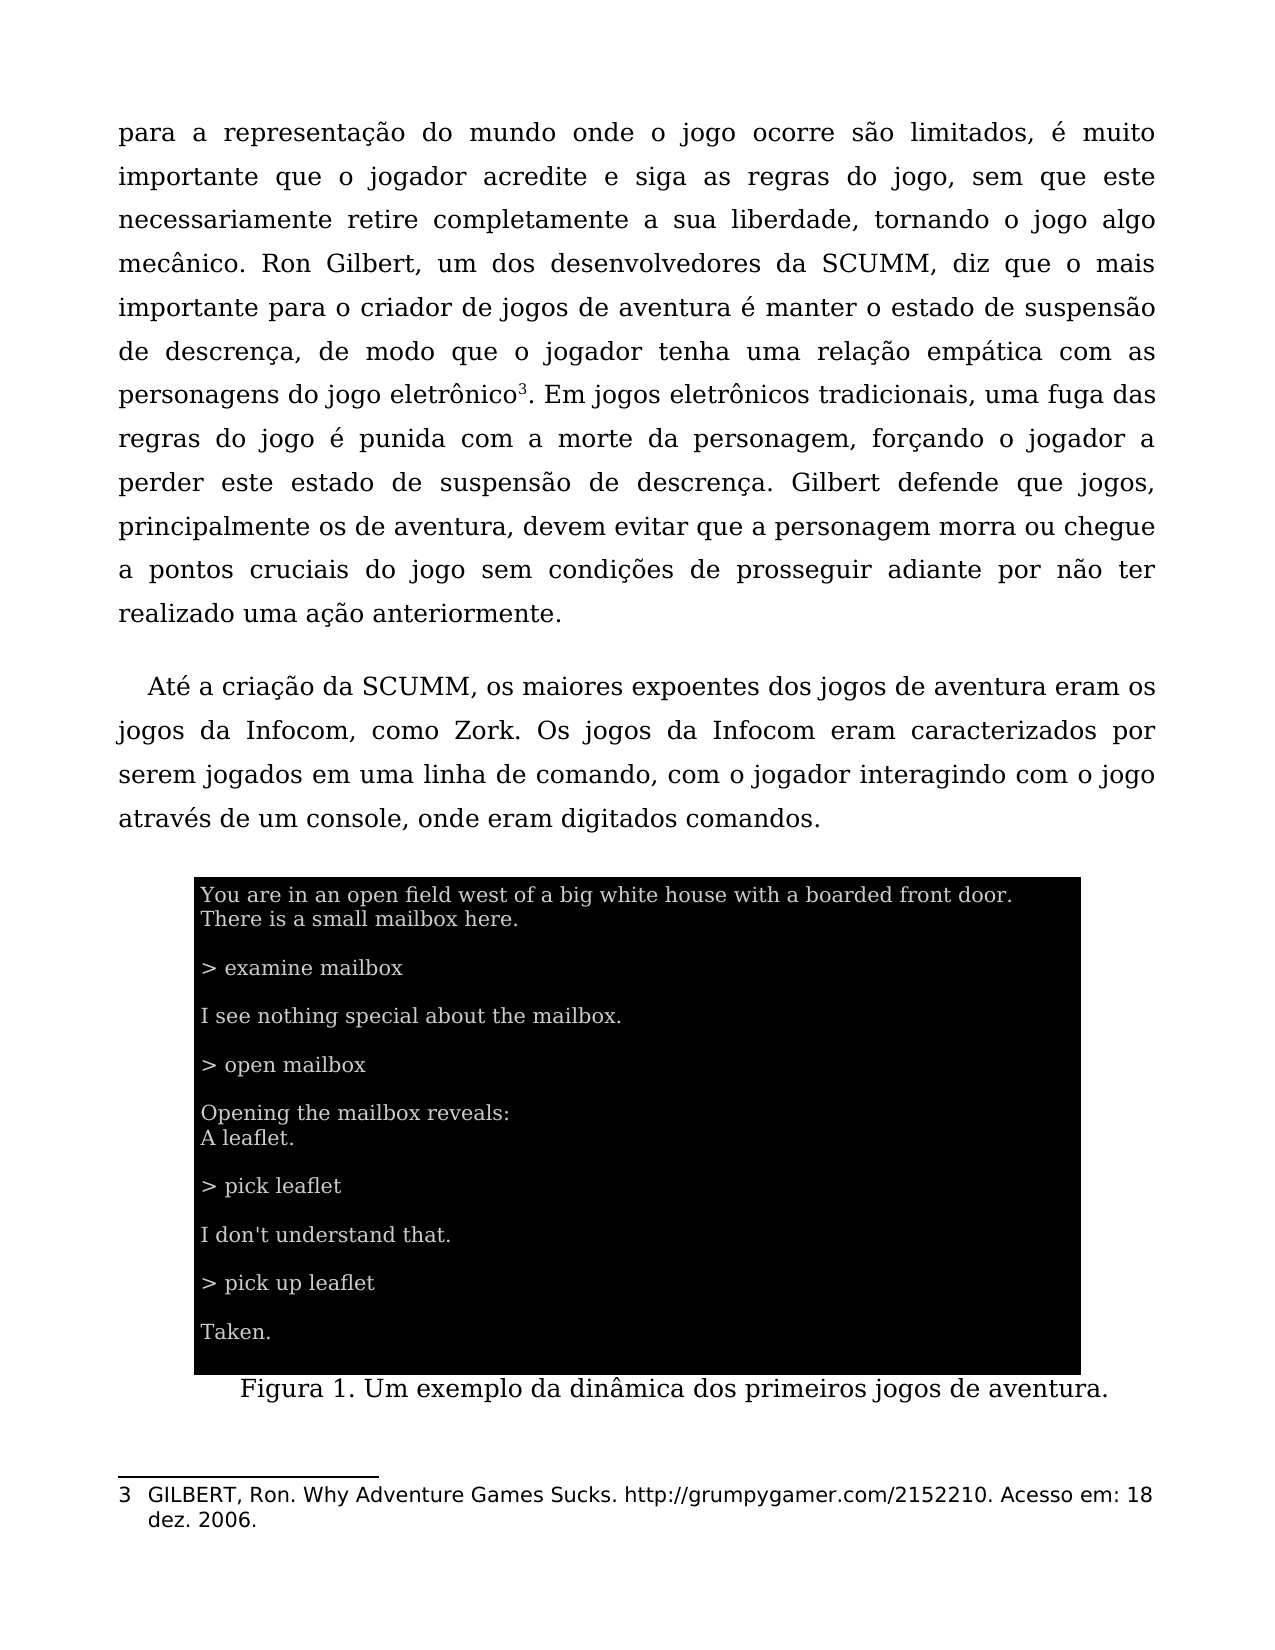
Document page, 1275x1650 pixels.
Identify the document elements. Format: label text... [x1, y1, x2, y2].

text GILBERT, Ron. Why Adventure Games Sucks. http://grumpygamer.com/2152210. Acesso em: 18 dez. 2006. [118, 1483, 1157, 1532]
text Figura 1. Um exemplo da dinâmica dos primeiros jogos de aventura. [118, 1374, 1157, 1403]
text Até a criação da SCUMM, os maiores expoentes dos jogos de aventura eram os jogos da Infocom, como Zork. Os jogos da Infocom eram caracterizados por serem jogados em uma linha de comando, com o jogador interagindo com o jogo através de um console, onde eram digitados comandos. [118, 673, 1157, 833]
table_header You are in an open field west of a big white house with a boarded front door. There is a small mailbox here. > examine mailbox I see nothing special about the mailbox. > open mailbox Opening the mailbox reveals: A leaflet. > pick leaflet I don't understand that. > pick up leaflet Taken. [195, 878, 1080, 1374]
text para a representação do mundo onde o jogo ocorre são limitados, é muito importante que o jogador acredite e siga as regras do jogo, sem que este necessariamente retire completamente a sua liberdade, tornando o jogo algo mecânico. Ron Gilbert, um dos desenvolvedores da SCUMM, diz que o mais importante para o criador de jogos de aventura é manter o estado de suspensão de descrença, de modo que o jogador tenha uma relação empática com as personagens do jogo eletrônico. Em jogos eletrônicos tradicionais, uma fuga das regras do jogo é punida com a morte da personagem, forçando o jogador a perder este estado de suspensão de descrença. Gilbert defende que jogos, principalmente os de aventura, devem evitar que a personagem morra ou chegue a pontos cruciais do jogo sem condições de prosseguir adiante por não ter realizado uma ação anteriormente. [118, 118, 1157, 628]
